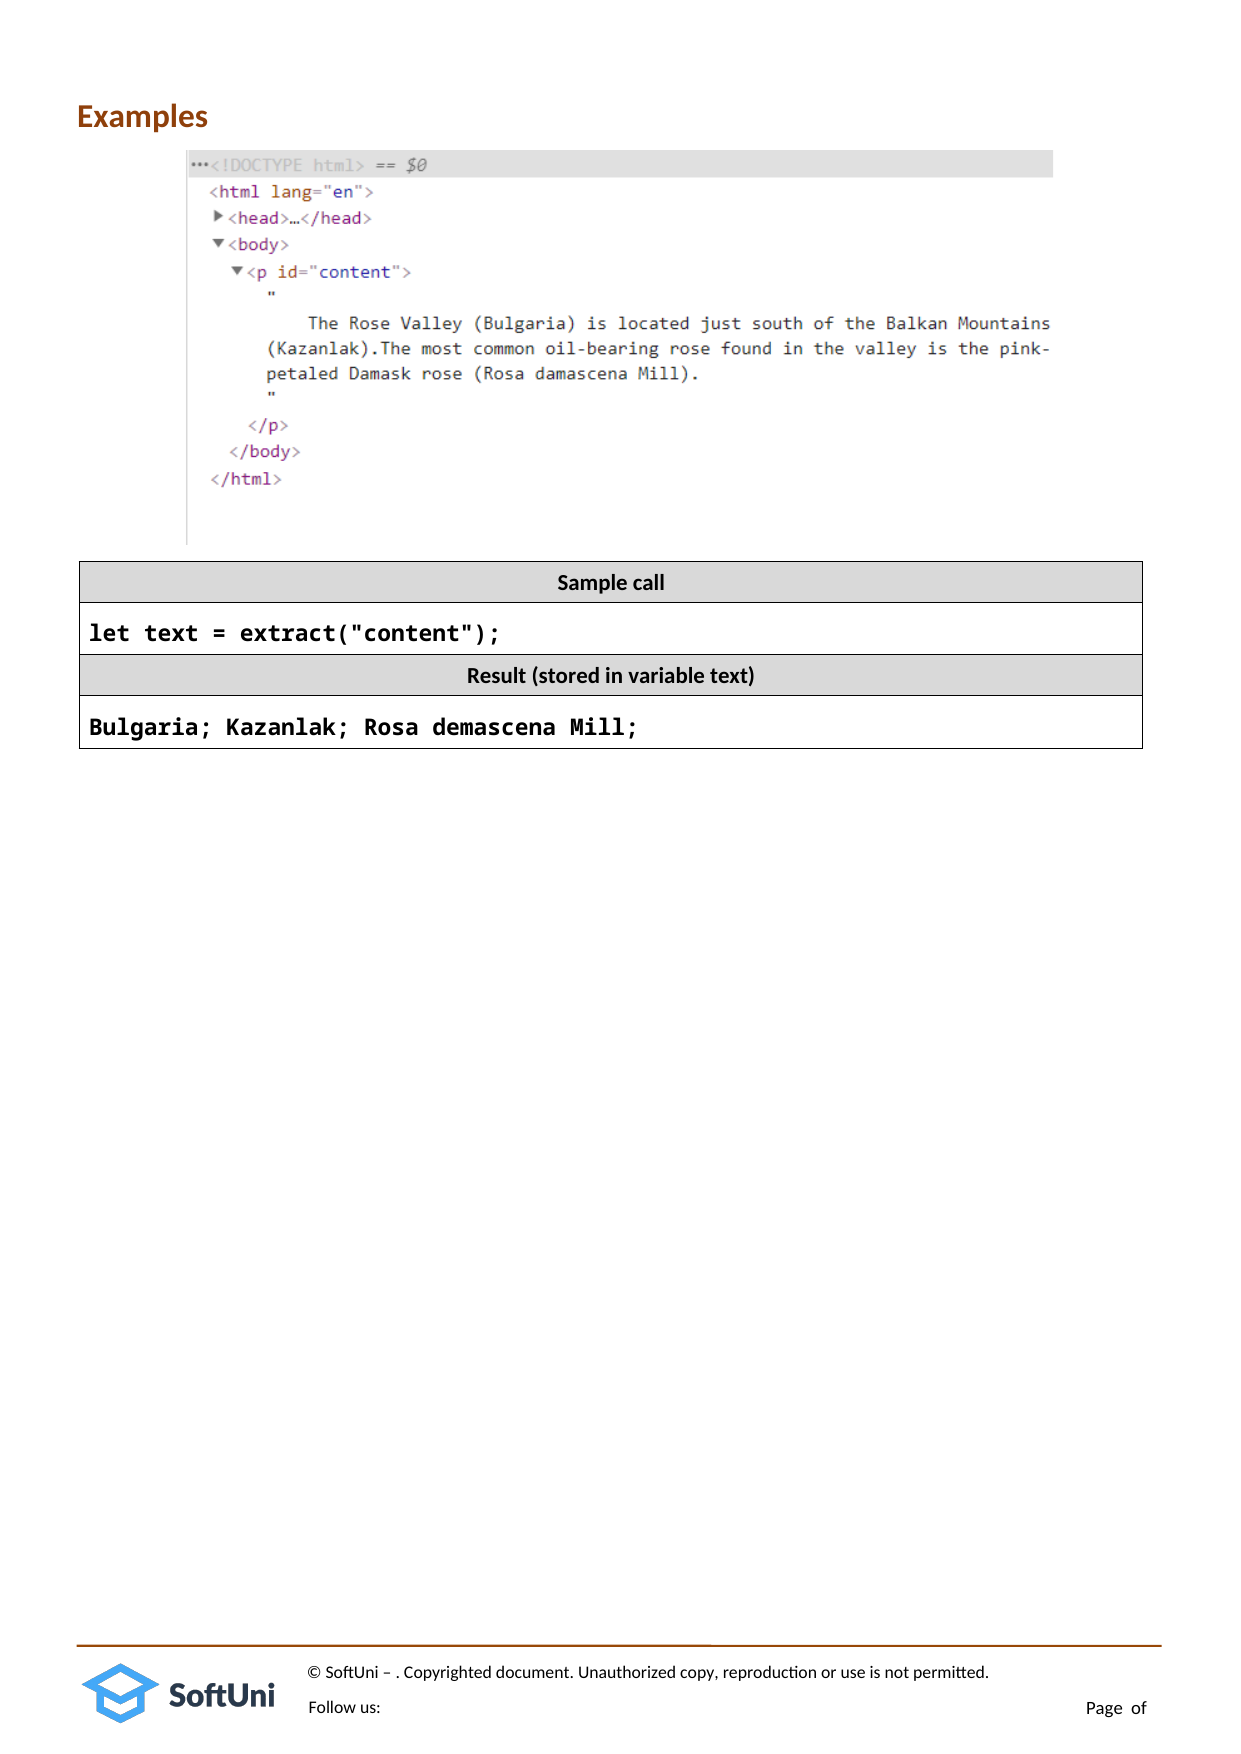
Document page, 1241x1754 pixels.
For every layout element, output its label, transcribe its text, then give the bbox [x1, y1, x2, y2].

table_header Sample call [80, 562, 1142, 602]
picture [75, 1658, 281, 1729]
table_cell Result (stored in variable text) [80, 655, 1142, 695]
picture [185, 150, 1054, 545]
table_cell let text = extract("content"); [80, 603, 1142, 654]
table_cell Bulgaria; Kazanlak; Rosa demascena Mill; [80, 696, 1142, 748]
subtitle Examples [77, 95, 1163, 136]
